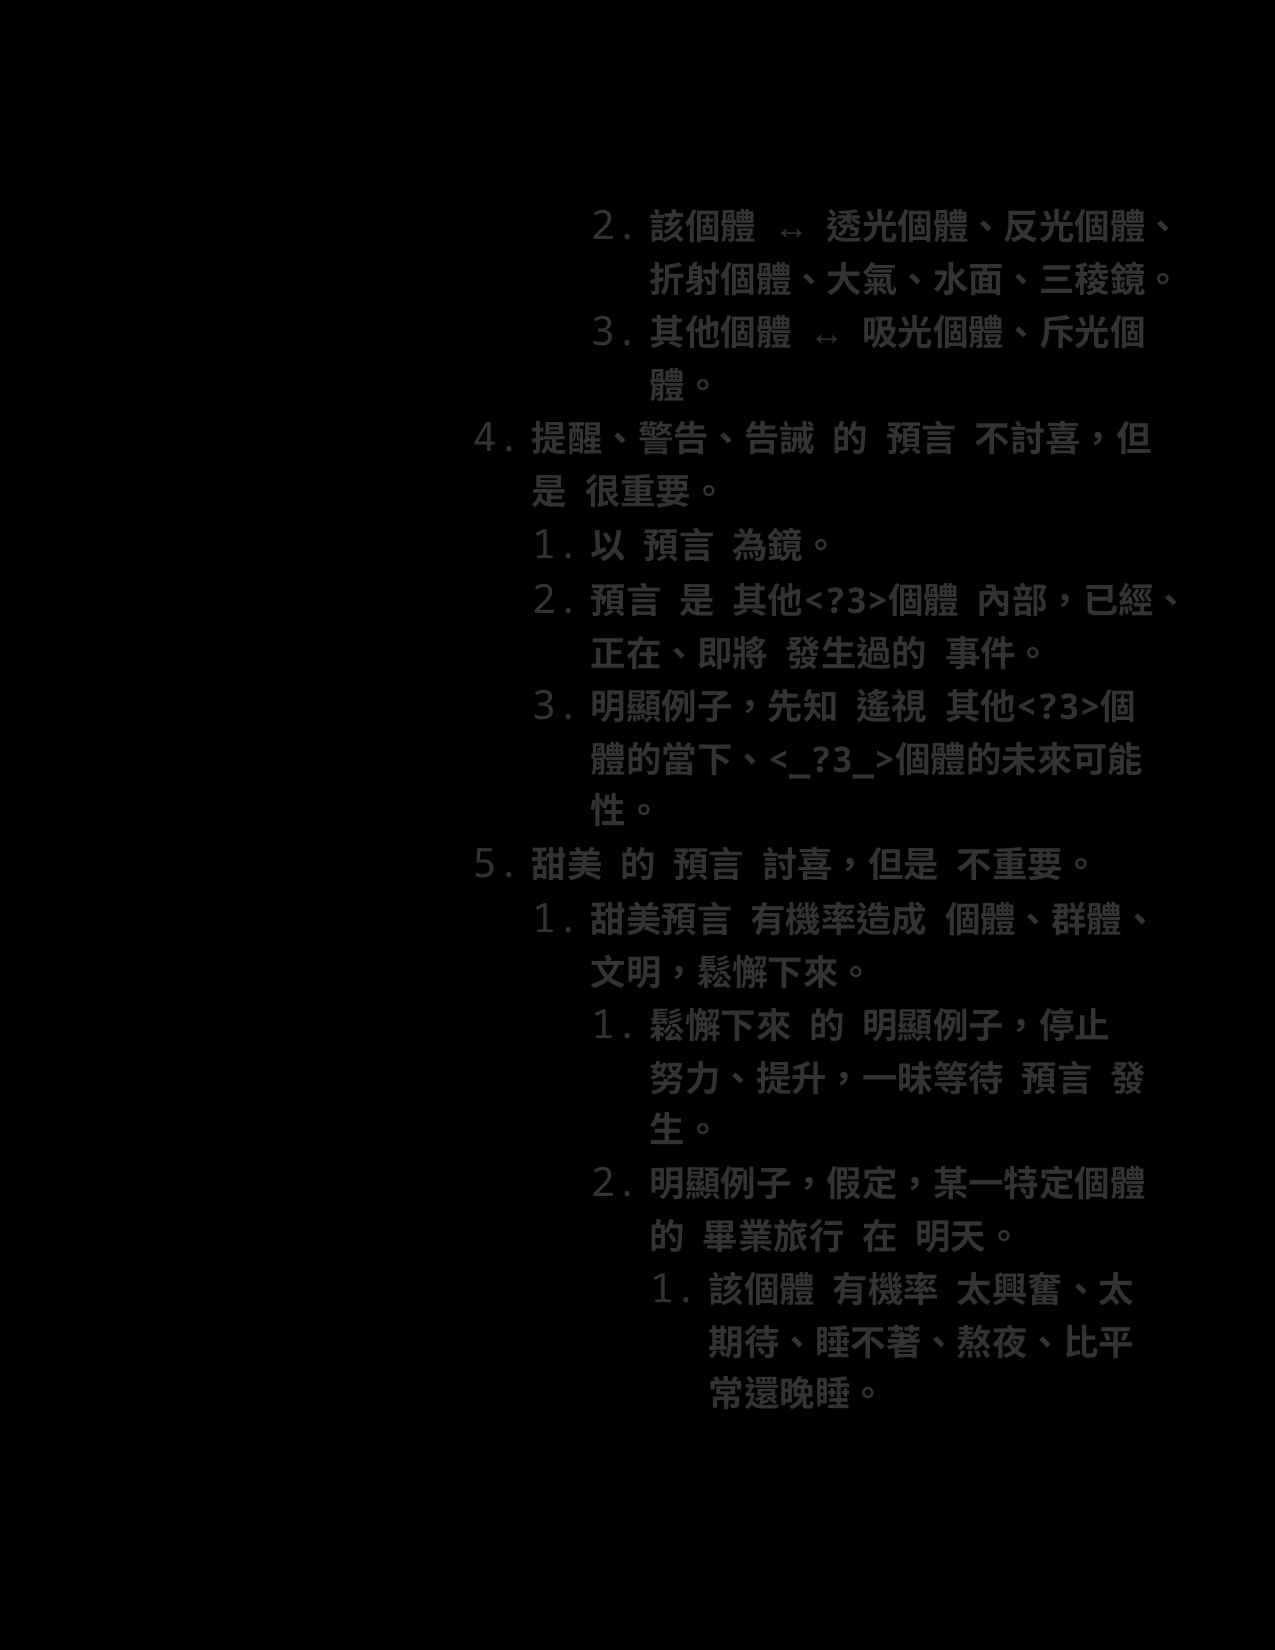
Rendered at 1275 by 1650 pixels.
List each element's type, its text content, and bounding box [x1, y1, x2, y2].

list 以 預言 為鏡。 [532, 515, 1157, 570]
list 鬆懈下來 的 明顯例子，停止 努力、提升，一昧等待 預言 發生。 [591, 996, 1157, 1153]
list 其他個體 ↔ 吸光個體、斥光個體。 [591, 302, 1157, 408]
list 該個體 ↔ 透光個體、反光個體、折射個體、大氣、水面、三稜鏡。 [591, 196, 1157, 302]
list 提醒、警告、告誡 的 預言 不討喜，但是 很重要。 [472, 408, 1157, 515]
list 甜美預言 有機率造成 個體、群體、文明，鬆懈下來。 [532, 889, 1157, 996]
list 預言 是 其他<?3>個體 內部，已經、正在、即將 發生過的 事件。 [532, 570, 1157, 676]
list 甜美 的 預言 討喜，但是 不重要。 [472, 834, 1157, 889]
list 明顯例子，假定，某一特定個體的 畢業旅行 在 明天。 [591, 1153, 1157, 1259]
list 明顯例子，先知 遙視 其他<?3>個體的當下、<_?3_>個體的未來可能性。 [532, 676, 1157, 834]
list 該個體 有機率 太興奮、太期待、睡不著、熬夜、比平常還晚睡。 [649, 1259, 1157, 1417]
